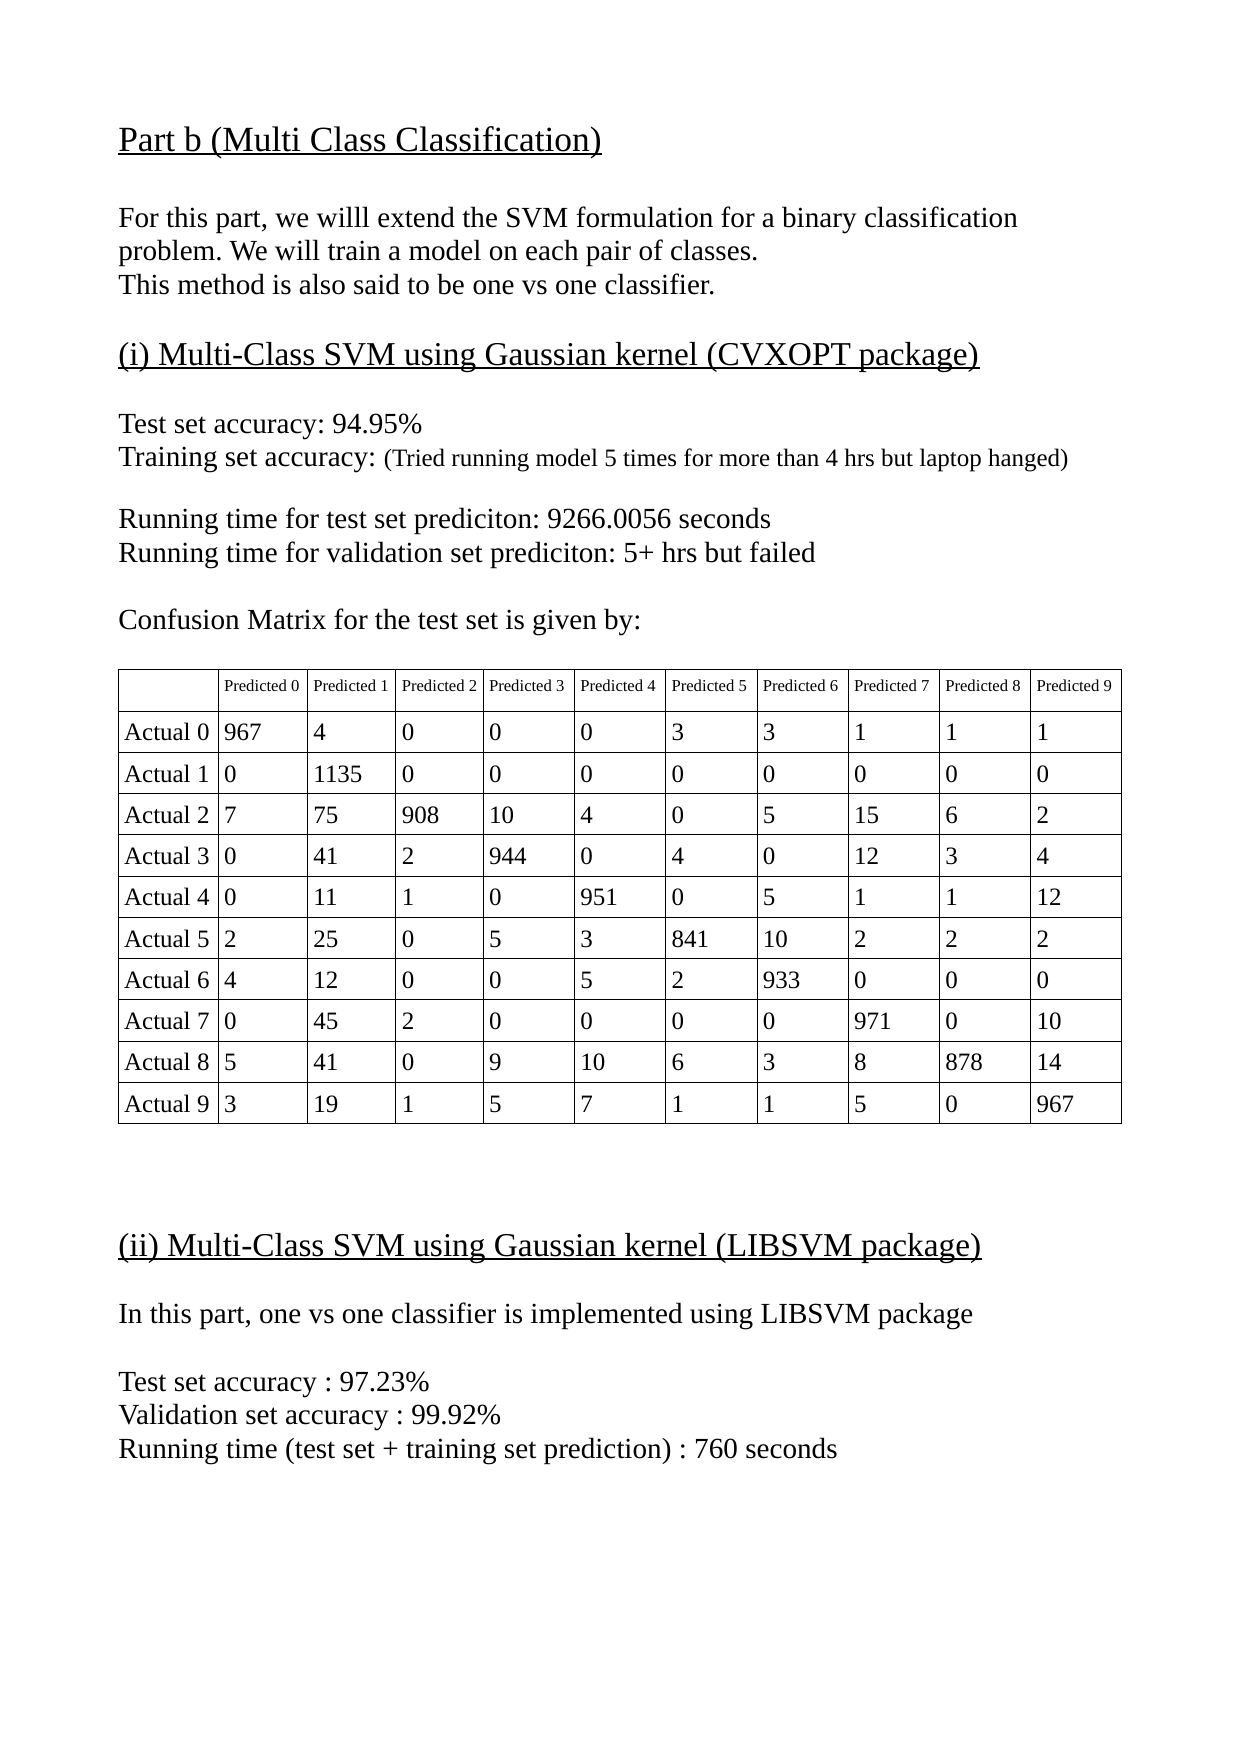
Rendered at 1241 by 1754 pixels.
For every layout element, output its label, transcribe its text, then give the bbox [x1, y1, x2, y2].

table_cell 1 [666, 1083, 757, 1123]
table_cell 2 [666, 959, 757, 999]
table_cell 4 [575, 794, 665, 834]
text (i) Multi-Class SVM using Gaussian kernel (CVXOPT package) [118, 334, 1122, 372]
table_header Predicted 6 [758, 670, 848, 711]
table_cell 5 [849, 1083, 939, 1123]
table_cell 10 [484, 794, 574, 834]
table_cell 951 [575, 877, 665, 917]
table_cell 25 [308, 918, 395, 958]
table_cell 841 [666, 918, 757, 958]
table_cell 0 [396, 918, 483, 958]
text Running time for validation set prediciton: 5+ hrs but failed [118, 535, 1122, 569]
table_cell 0 [940, 959, 1030, 999]
table_cell 6 [940, 794, 1030, 834]
table_cell Actual 5 [119, 918, 218, 958]
text Confusion Matrix for the test set is given by: [118, 602, 1122, 636]
table_cell 0 [758, 753, 848, 793]
table_cell 2 [1031, 918, 1121, 958]
table_cell 10 [575, 1042, 665, 1082]
table_cell 967 [1031, 1083, 1121, 1123]
table_cell Actual 7 [119, 1000, 218, 1041]
table_cell 12 [1031, 877, 1121, 917]
table_header Predicted 8 [940, 670, 1030, 711]
table_cell 5 [758, 877, 848, 917]
table_header Predicted 1 [308, 670, 395, 711]
table_cell 0 [396, 712, 483, 752]
table_cell 0 [940, 753, 1030, 793]
table_cell 0 [219, 1000, 307, 1041]
table_header Predicted 5 [666, 670, 757, 711]
table_cell 0 [484, 712, 574, 752]
table_header Predicted 4 [575, 670, 665, 711]
table_cell 45 [308, 1000, 395, 1041]
table_cell 19 [308, 1083, 395, 1123]
table_cell 5 [575, 959, 665, 999]
table_cell Actual 3 [119, 835, 218, 876]
table_cell 2 [1031, 794, 1121, 834]
table_cell 0 [666, 877, 757, 917]
table_cell 0 [940, 1083, 1030, 1123]
table_cell 908 [396, 794, 483, 834]
table_cell 944 [484, 835, 574, 876]
table_cell 41 [308, 1042, 395, 1082]
table_cell 2 [396, 835, 483, 876]
table_header Predicted 0 [219, 670, 307, 711]
table_cell Actual 0 [119, 712, 218, 752]
table_cell 12 [849, 835, 939, 876]
table_cell 0 [396, 753, 483, 793]
table_cell 933 [758, 959, 848, 999]
table_cell 10 [758, 918, 848, 958]
table_cell 0 [666, 753, 757, 793]
table_cell 0 [849, 753, 939, 793]
table_cell 2 [940, 918, 1030, 958]
table_cell 3 [758, 1042, 848, 1082]
table_cell 5 [484, 1083, 574, 1123]
table_cell 7 [219, 794, 307, 834]
table_cell 0 [575, 753, 665, 793]
table_cell 0 [1031, 753, 1121, 793]
table_cell 0 [484, 959, 574, 999]
table_cell 14 [1031, 1042, 1121, 1082]
text (ii) Multi-Class SVM using Gaussian kernel (LIBSVM package) [118, 1225, 1122, 1263]
table_cell 12 [308, 959, 395, 999]
table_cell 0 [575, 835, 665, 876]
table_cell 0 [849, 959, 939, 999]
table_cell 7 [575, 1083, 665, 1123]
table_cell 0 [758, 1000, 848, 1041]
table_cell Actual 4 [119, 877, 218, 917]
table_cell 3 [575, 918, 665, 958]
table_cell 1 [849, 877, 939, 917]
table_header [119, 670, 218, 711]
table_cell Actual 9 [119, 1083, 218, 1123]
table_header Predicted 3 [484, 670, 574, 711]
table_cell 75 [308, 794, 395, 834]
table_cell 8 [849, 1042, 939, 1082]
table_cell 1 [1031, 712, 1121, 752]
table_cell 1 [849, 712, 939, 752]
table_header Predicted 9 [1031, 670, 1121, 711]
table_cell 0 [575, 712, 665, 752]
table_cell 0 [219, 877, 307, 917]
table_cell 3 [666, 712, 757, 752]
table_cell Actual 2 [119, 794, 218, 834]
table_cell 3 [940, 835, 1030, 876]
table_cell 2 [396, 1000, 483, 1041]
text Test set accuracy : 97.23% [118, 1364, 1122, 1397]
table_cell 5 [219, 1042, 307, 1082]
table_cell 0 [666, 1000, 757, 1041]
table_cell 6 [666, 1042, 757, 1082]
table_cell 5 [484, 918, 574, 958]
text This method is also said to be one vs one classifier. [118, 267, 1122, 300]
table_cell 0 [1031, 959, 1121, 999]
table_cell 2 [219, 918, 307, 958]
table_cell 1135 [308, 753, 395, 793]
table_cell 3 [219, 1083, 307, 1123]
text Running time (test set + training set prediction) : 760 seconds [118, 1431, 1122, 1464]
table_cell Actual 6 [119, 959, 218, 999]
table_cell 0 [484, 1000, 574, 1041]
table_cell 0 [575, 1000, 665, 1041]
table_cell 1 [940, 712, 1030, 752]
table_cell 0 [666, 794, 757, 834]
table_cell 4 [666, 835, 757, 876]
text Validation set accuracy : 99.92% [118, 1397, 1122, 1431]
table_cell 878 [940, 1042, 1030, 1082]
text Training set accuracy: (Tried running model 5 times for more than 4 hrs but laptop hanged) [118, 439, 1122, 473]
table_cell 4 [1031, 835, 1121, 876]
table_cell Actual 1 [119, 753, 218, 793]
table_cell 3 [758, 712, 848, 752]
table_cell 0 [219, 753, 307, 793]
table_cell 0 [484, 753, 574, 793]
table_cell 971 [849, 1000, 939, 1041]
table_cell 15 [849, 794, 939, 834]
table_cell 2 [849, 918, 939, 958]
text Running time for test set prediciton: 9266.0056 seconds [118, 502, 1122, 535]
table_cell 0 [940, 1000, 1030, 1041]
table_cell 41 [308, 835, 395, 876]
table_cell 0 [758, 835, 848, 876]
text Test set accuracy: 94.95% [118, 406, 1122, 439]
text Part b (Multi Class Classification) [118, 118, 1122, 159]
table_cell 9 [484, 1042, 574, 1082]
table_cell 967 [219, 712, 307, 752]
text In this part, one vs one classifier is implemented using LIBSVM package [118, 1297, 1122, 1330]
table_cell 5 [758, 794, 848, 834]
table_cell 1 [758, 1083, 848, 1123]
table_cell 0 [484, 877, 574, 917]
table_cell 1 [940, 877, 1030, 917]
table_cell 1 [396, 877, 483, 917]
table_cell 4 [308, 712, 395, 752]
table_cell 4 [219, 959, 307, 999]
table_cell 0 [396, 1042, 483, 1082]
table_cell Actual 8 [119, 1042, 218, 1082]
table_header Predicted 7 [849, 670, 939, 711]
table_header Predicted 2 [396, 670, 483, 711]
table_cell 1 [396, 1083, 483, 1123]
table_cell 11 [308, 877, 395, 917]
text For this part, we willl extend the SVM formulation for a binary classification problem. We will train a model on each pair of classes. [118, 200, 1122, 267]
table_cell 10 [1031, 1000, 1121, 1041]
table_cell 0 [219, 835, 307, 876]
table_cell 0 [396, 959, 483, 999]
